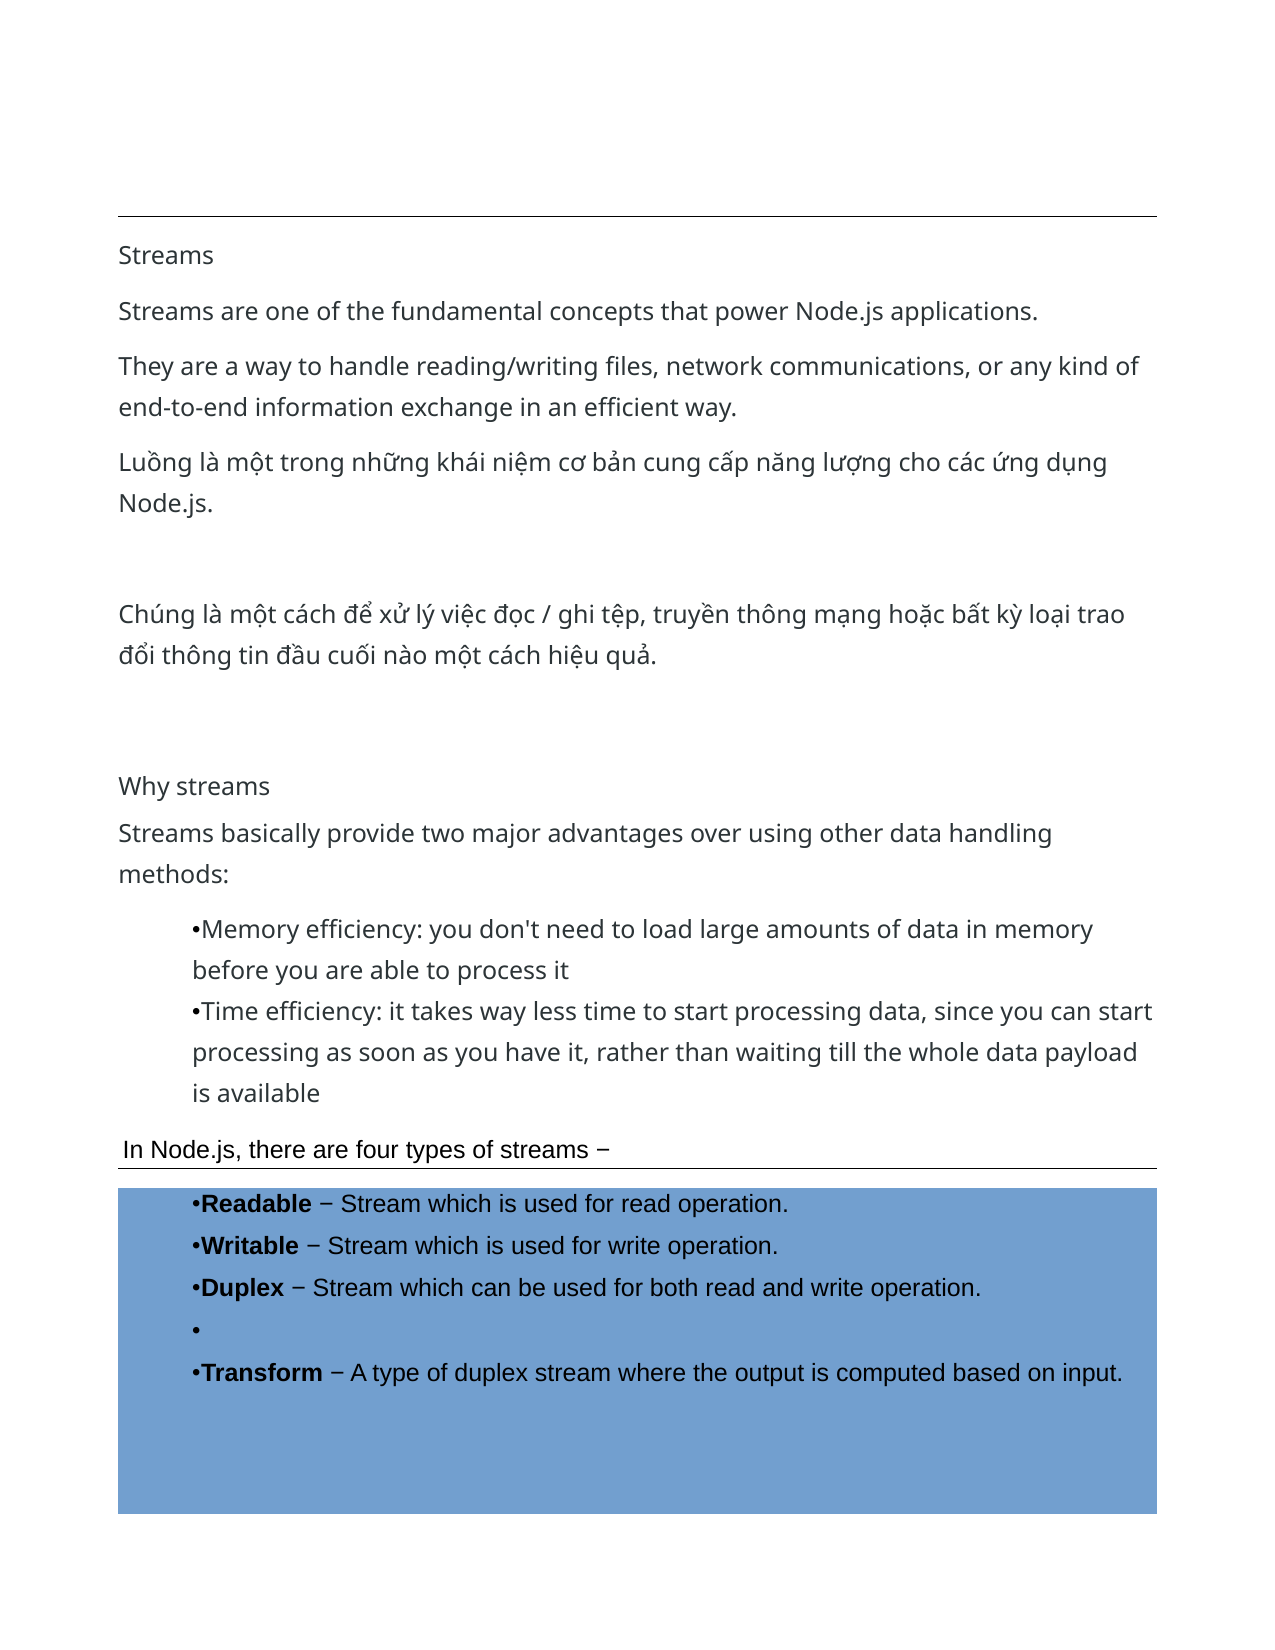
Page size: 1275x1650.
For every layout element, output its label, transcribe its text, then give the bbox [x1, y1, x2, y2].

list Readable − Stream which is used for read operation. [118, 1188, 1157, 1217]
list Memory efficiency: you don't need to load large amounts of data in memory before you are able to process it [118, 912, 1157, 987]
text Streams are one of the fundamental concepts that power Node.js applications. [118, 293, 1157, 327]
text Luồng là một trong những khái niệm cơ bản cung cấp năng lượng cho các ứng dụng Node.js. [118, 445, 1157, 520]
text Streams basically provide two major advantages over using other data handling methods: [118, 816, 1157, 891]
list Writable − Stream which is used for write operation. [118, 1231, 1157, 1260]
text Streams [118, 238, 1157, 272]
list Time efficiency: it takes way less time to start processing data, since you can start processing as soon as you have it, rather than waiting till the whole data payload is available [118, 993, 1157, 1109]
text Chúng là một cách để xử lý việc đọc / ghi tệp, truyền thông mạng hoặc bất kỳ loại trao đổi thông tin đầu cuối nào một cách hiệu quả. [118, 597, 1157, 671]
text In Node.js, there are four types of streams − [118, 1131, 1157, 1168]
list Transform − A type of duplex stream where the output is computed based on input. [118, 1358, 1157, 1387]
text They are a way to handle reading/writing files, network communications, or any kind of end-to-end information exchange in an efficient way. [118, 349, 1157, 423]
subtitle Why streams [118, 769, 1157, 803]
list Duplex − Stream which can be used for both read and write operation. [118, 1273, 1157, 1302]
